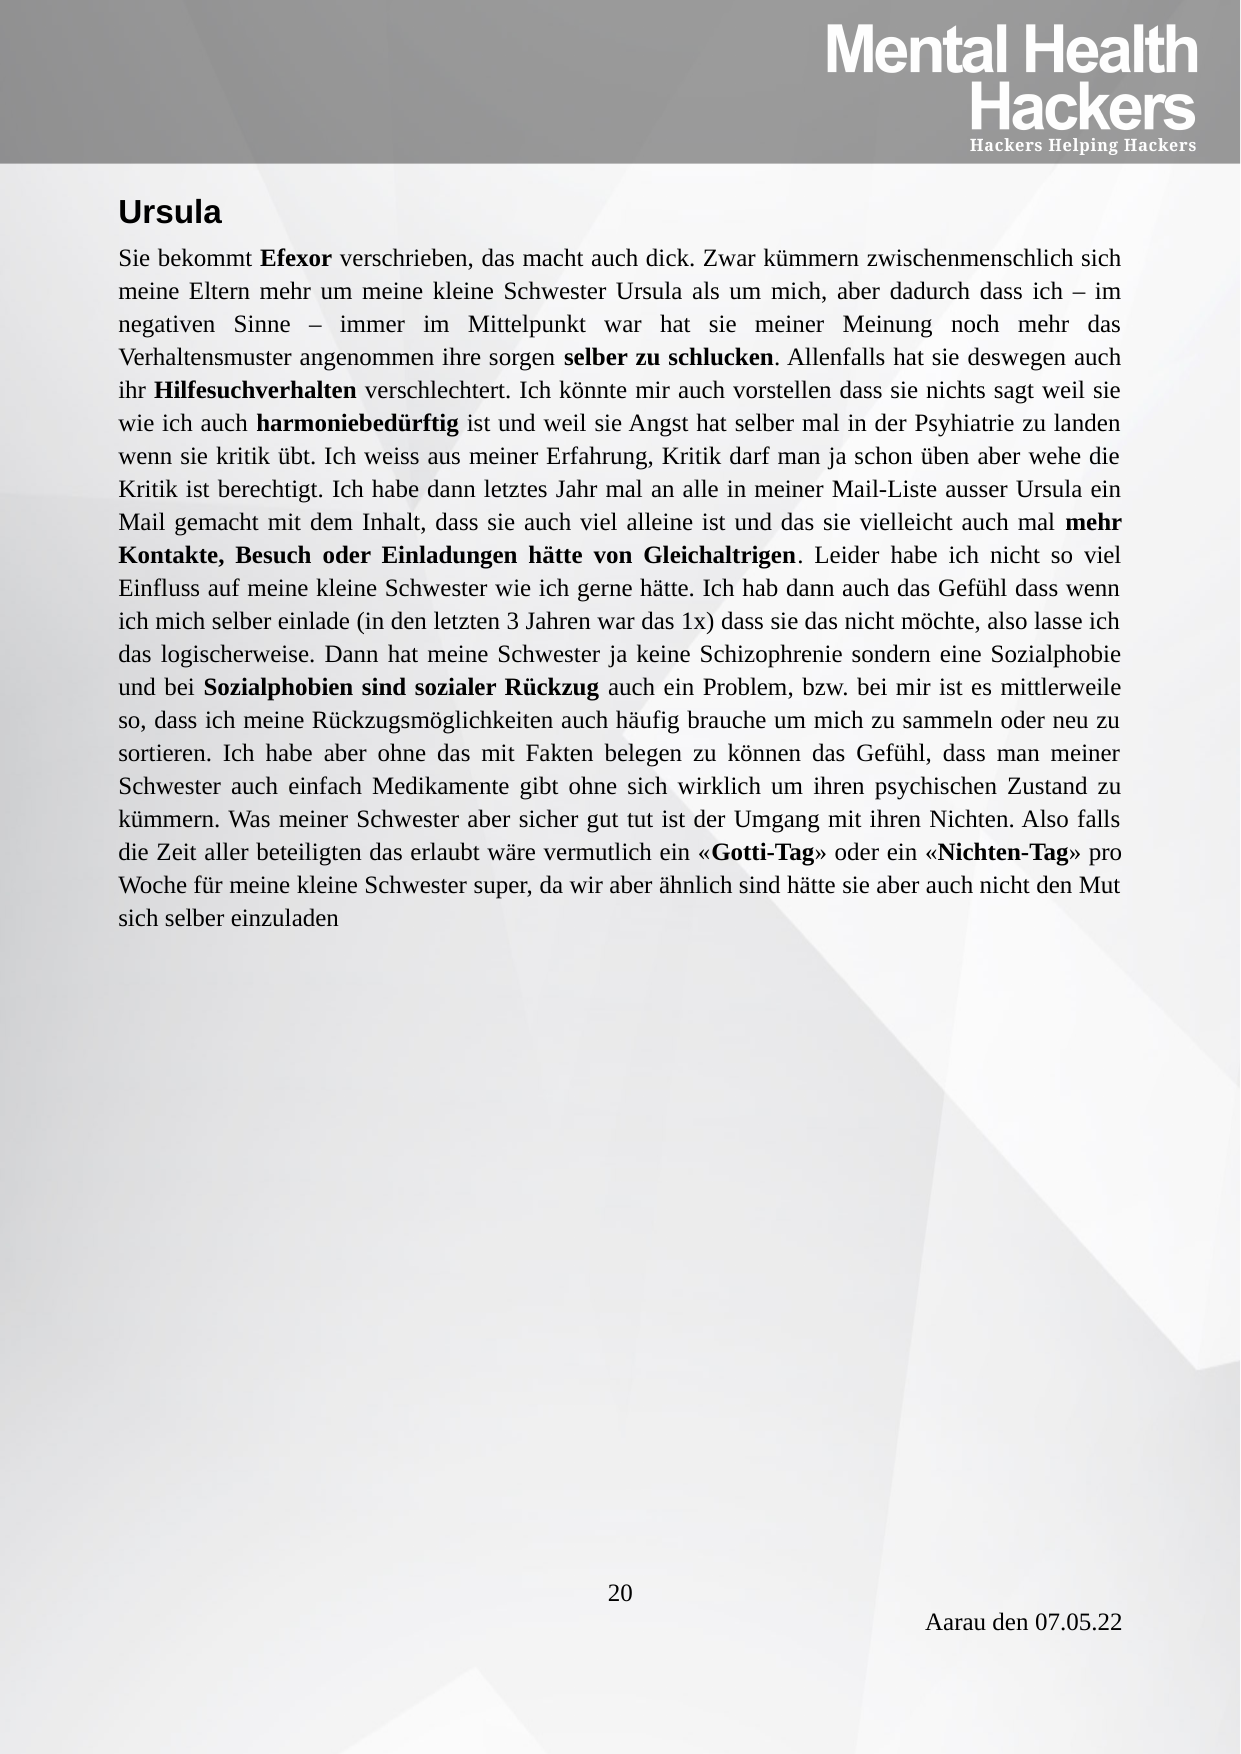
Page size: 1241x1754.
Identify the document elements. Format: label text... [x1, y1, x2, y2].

text Sie bekommt Efexor verschrieben, das macht auch dick. Zwar kümmern zwischenmenschlich sich meine Eltern mehr um meine kleine Schwester Ursula als um mich, aber dadurch dass ich – im negativen Sinne – immer im Mittelpunkt war hat sie meiner Meinung noch mehr das Verhaltensmuster angenommen ihre sorgen selber zu schlucken. Allenfalls hat sie deswegen auch ihr Hilfesuchverhalten verschlechtert. Ich könnte mir auch vorstellen dass sie nichts sagt weil sie wie ich auch harmoniebedürftig ist und weil sie Angst hat selber mal in der Psyhiatrie zu landen wenn sie kritik übt. Ich weiss aus meiner Erfahrung, Kritik darf man ja schon üben aber wehe die Kritik ist berechtigt. Ich habe dann letztes Jahr mal an alle in meiner Mail-Liste ausser Ursula ein Mail gemacht mit dem Inhalt, dass sie auch viel alleine ist und das sie vielleicht auch mal mehr Kontakte, Besuch oder Einladungen hätte von Gleichaltrigen. Leider habe ich nicht so viel Einfluss auf meine kleine Schwester wie ich gerne hätte. Ich hab dann auch das Gefühl dass wenn ich mich selber einlade (in den letzten 3 Jahren war das 1x) dass sie das nicht möchte, also lasse ich das logischerweise. Dann hat meine Schwester ja keine Schizophrenie sondern eine Sozialphobie und bei Sozialphobien sind sozialer Rückzug auch ein Problem, bzw. bei mir ist es mittlerweile so, dass ich meine Rückzugsmöglichkeiten auch häufig brauche um mich zu sammeln oder neu zu sortieren. Ich habe aber ohne das mit Fakten belegen zu können das Gefühl, dass man meiner Schwester auch einfach Medikamente gibt ohne sich wirklich um ihren psychischen Zustand zu kümmern. Was meiner Schwester aber sicher gut tut ist der Umgang mit ihren Nichten. Also falls die Zeit aller beteiligten das erlaubt wäre vermutlich ein «Gotti-Tag» oder ein «Nichten-Tag» pro Woche für meine kleine Schwester super, da wir aber ähnlich sind hätte sie aber auch nicht den Mut sich selber einzuladen [118, 243, 1122, 932]
picture [0, 0, 1241, 1754]
subtitle Ursula [118, 192, 1122, 231]
